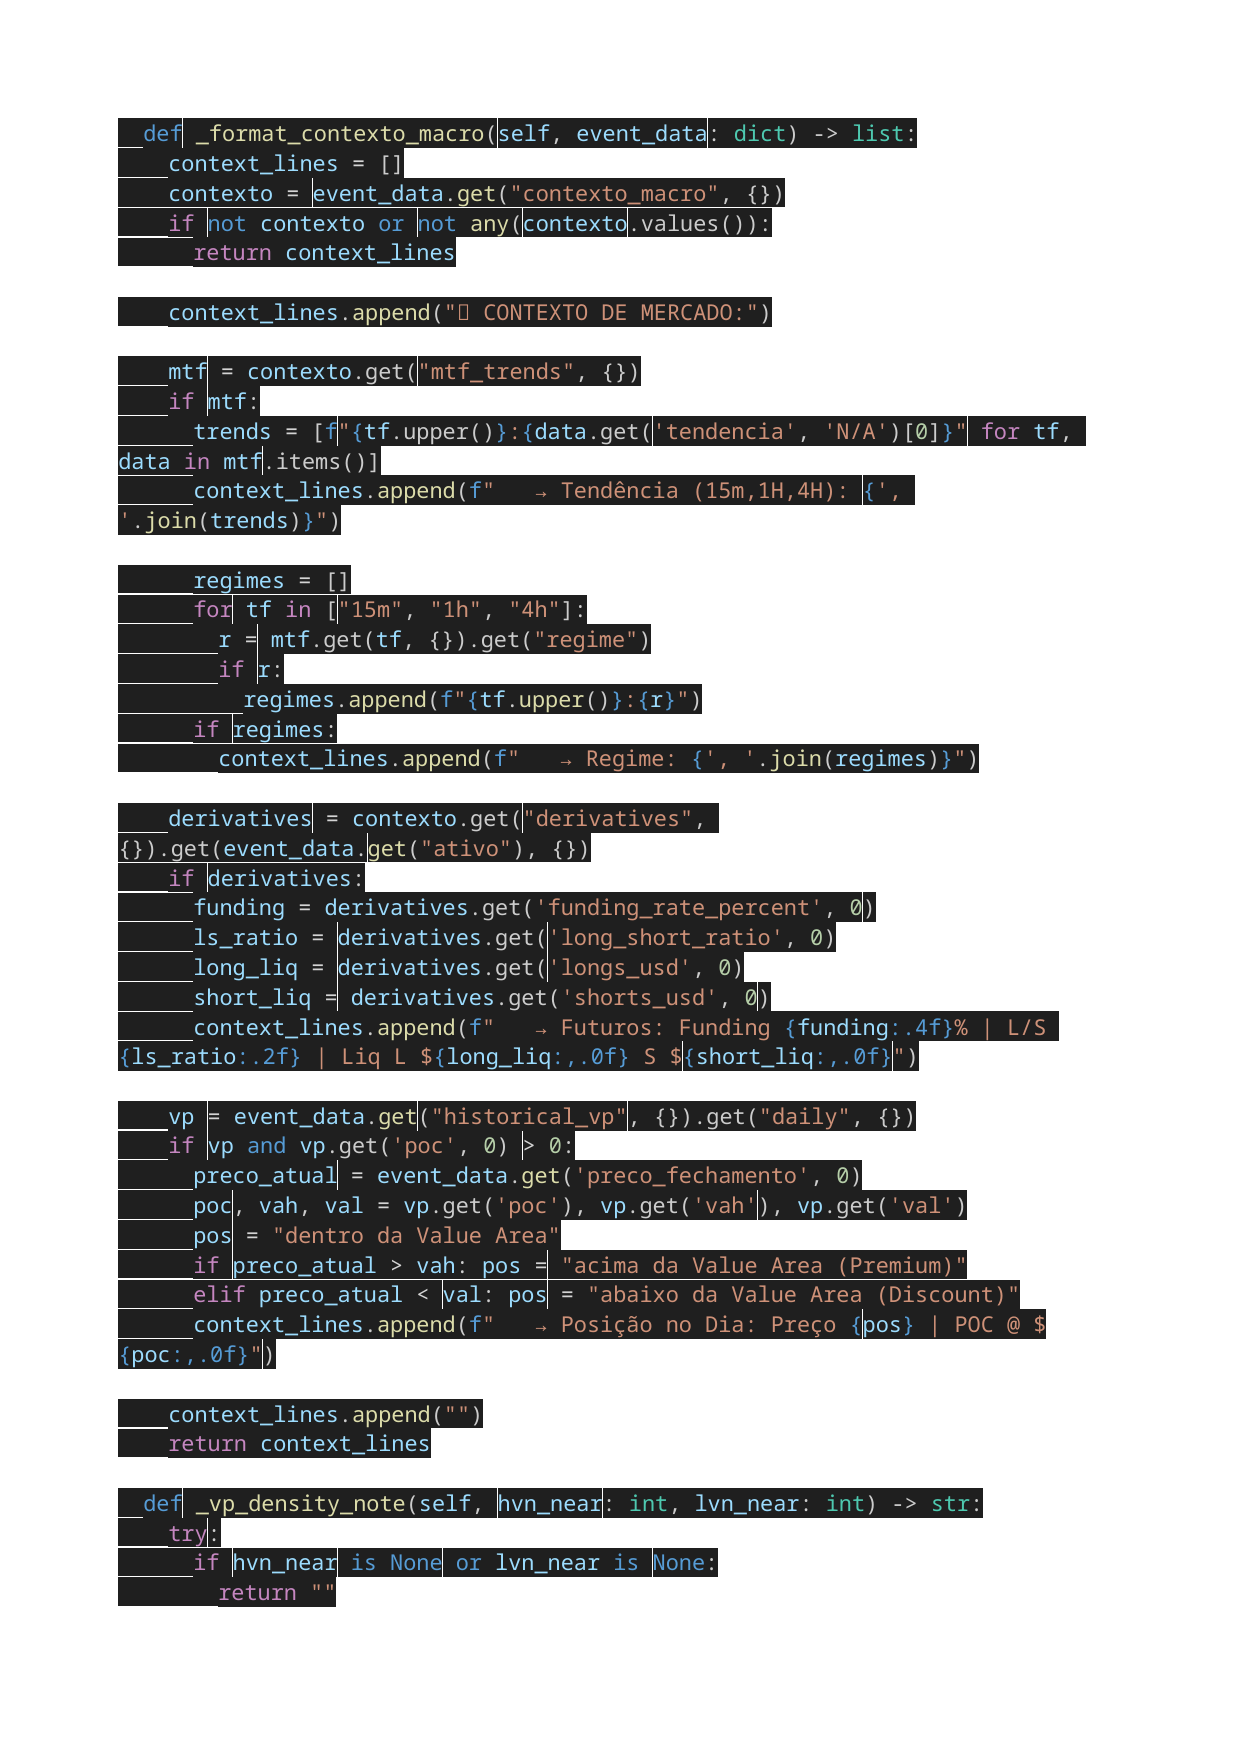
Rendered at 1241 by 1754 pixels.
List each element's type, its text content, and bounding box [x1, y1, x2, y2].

text def _vp_density_note(self, hvn_near: int, lvn_near: int) -> str: [118, 1488, 1122, 1518]
text def _format_contexto_macro(self, event_data: dict) -> list: [118, 118, 1122, 148]
text if vp and vp.get('poc', 0) > 0: [118, 1131, 1122, 1160]
text if hvn_near is None or lvn_near is None: [118, 1547, 1122, 1577]
text context_lines.append("") [118, 1398, 1122, 1428]
text vp = event_data.get("historical_vp", {}).get("daily", {}) [118, 1101, 1122, 1131]
text for tf in ["15m", "1h", "4h"]: [118, 594, 1122, 624]
text if not contexto or not any(contexto.values()): [118, 207, 1122, 237]
text context_lines = [] [118, 148, 1122, 178]
text trends = [f"{tf.upper()}:{data.get('tendencia', 'N/A')[0]}" for tf, data in mtf.items()] [118, 416, 1122, 475]
text if preco_atual > vah: pos = "acima da Value Area (Premium)" [118, 1250, 1122, 1279]
text elif preco_atual < val: pos = "abaixo da Value Area (Discount)" [118, 1279, 1122, 1309]
text context_lines.append(f" → Tendência (15m,1H,4H): {', '.join(trends)}") [118, 475, 1122, 535]
text regimes.append(f"{tf.upper()}:{r}") [118, 684, 1122, 714]
text derivatives = contexto.get("derivatives", {}).get(event_data.get("ativo"), {}) [118, 803, 1122, 862]
text ls_ratio = derivatives.get('long_short_ratio', 0) [118, 922, 1122, 952]
text context_lines.append("🌐 CONTEXTO DE MERCADO:") [118, 297, 1122, 327]
text if r: [118, 654, 1122, 684]
text poc, vah, val = vp.get('poc'), vp.get('vah'), vp.get('val') [118, 1190, 1122, 1220]
text contexto = event_data.get("contexto_macro", {}) [118, 178, 1122, 207]
text context_lines.append(f" → Posição no Dia: Preço {pos} | POC @ ${poc:,.0f}") [118, 1309, 1122, 1369]
text return "" [118, 1577, 1122, 1607]
text preco_atual = event_data.get('preco_fechamento', 0) [118, 1160, 1122, 1190]
text if regimes: [118, 714, 1122, 743]
text regimes = [] [118, 565, 1122, 594]
text short_liq = derivatives.get('shorts_usd', 0) [118, 982, 1122, 1011]
text if mtf: [118, 386, 1122, 416]
text long_liq = derivatives.get('longs_usd', 0) [118, 952, 1122, 982]
text return context_lines [118, 1428, 1122, 1458]
text r = mtf.get(tf, {}).get("regime") [118, 624, 1122, 654]
text context_lines.append(f" → Regime: {', '.join(regimes)}") [118, 743, 1122, 773]
text context_lines.append(f" → Futuros: Funding {funding:.4f}% | L/S {ls_ratio:.2f} | Liq L ${long_liq:,.0f} S ${short_liq:,.0f}") [118, 1011, 1122, 1071]
text if derivatives: [118, 862, 1122, 892]
text mtf = contexto.get("mtf_trends", {}) [118, 356, 1122, 386]
text try: [118, 1518, 1122, 1547]
text pos = "dentro da Value Area" [118, 1220, 1122, 1250]
text return context_lines [118, 237, 1122, 267]
text funding = derivatives.get('funding_rate_percent', 0) [118, 892, 1122, 922]
